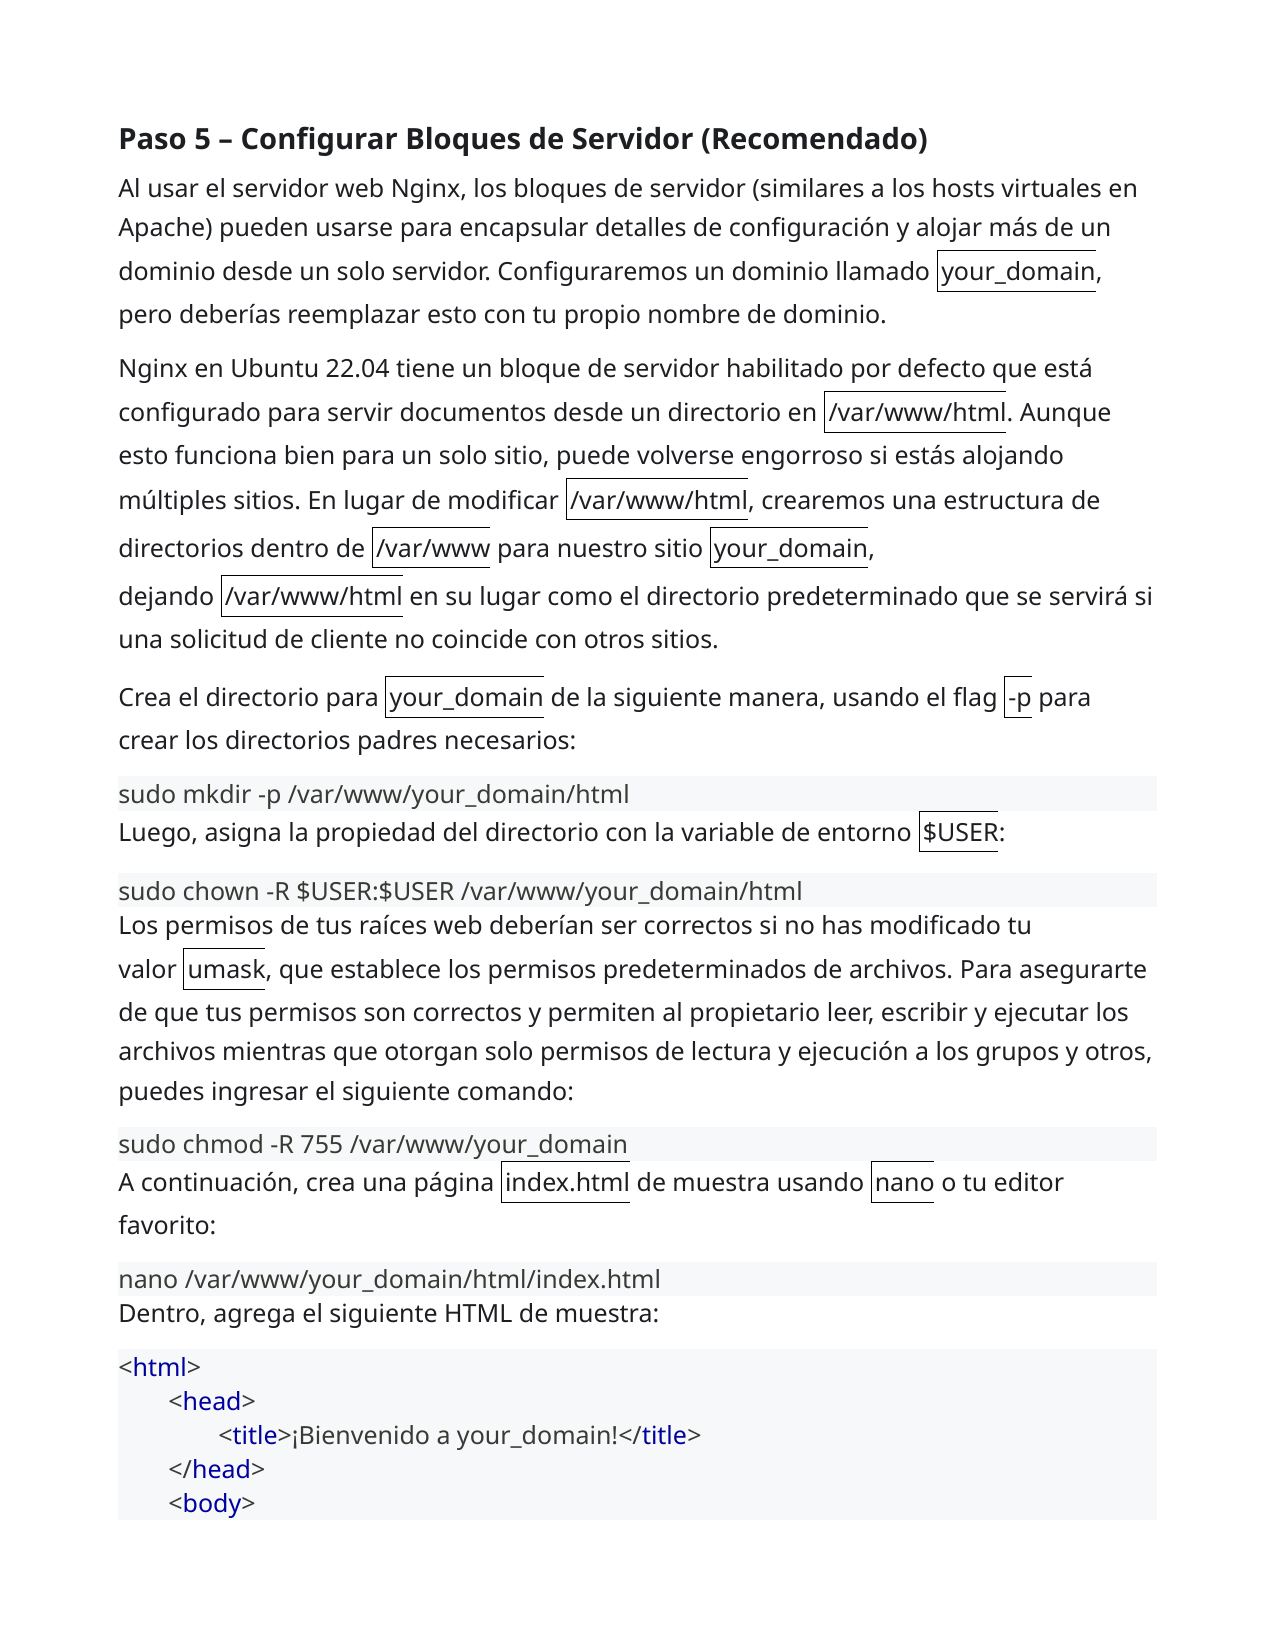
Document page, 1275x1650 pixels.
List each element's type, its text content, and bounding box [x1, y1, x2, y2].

text Los permisos de tus raíces web deberían ser correctos si no has modificado tu valor umask, que establece los permisos predeterminados de archivos. Para asegurarte de que tus permisos son correctos y permiten al propietario leer, escribir y ejecutar los archivos mientras que otorgan solo permisos de lectura y ejecución a los grupos y otros, puedes ingresar el siguiente comando: [118, 907, 1157, 1107]
text Crea el directorio para your_domain de la siguiente manera, usando el flag -p para crear los directorios padres necesarios: [118, 676, 1157, 757]
text A continuación, crea una página index.html de muestra usando nano o tu editor favorito: [118, 1161, 1157, 1242]
text Al usar el servidor web Nginx, los bloques de servidor (similares a los hosts virtuales en Apache) pueden usarse para encapsular detalles de configuración y alojar más de un dominio desde un solo servidor. Configuraremos un dominio llamado your_domain, pero deberías reemplazar esto con tu propio nombre de dominio. [118, 170, 1157, 331]
text Dentro, agrega el siguiente HTML de muestra: [118, 1296, 1157, 1330]
text </head> [118, 1452, 1157, 1486]
text nano /var/www/your_domain/html/index.html [118, 1262, 1157, 1296]
text sudo mkdir -p /var/www/your_domain/html [118, 776, 1157, 811]
text sudo chmod -R 755 /var/www/your_domain [118, 1127, 1157, 1161]
text sudo chown -R $USER:$USER /var/www/your_domain/html [118, 873, 1157, 907]
text <title>¡Bienvenido a your_domain!</title> [118, 1418, 1157, 1452]
text <head> [118, 1384, 1157, 1418]
text <body> [118, 1486, 1157, 1520]
text <html> [118, 1349, 1157, 1384]
text Luego, asigna la propiedad del directorio con la variable de entorno [118, 811, 919, 852]
text $USER: [920, 811, 1157, 852]
subtitle Paso 5 – Configurar Bloques de Servidor (Recomendado)​ [118, 118, 1157, 158]
text Nginx en Ubuntu 22.04 tiene un bloque de servidor habilitado por defecto que está configurado para servir documentos desde un directorio en /var/www/html. Aunque esto funciona bien para un solo sitio, puede volverse engorroso si estás alojando múltiples sitios. En lugar de modificar /var/www/html, crearemos una estructura de directorios dentro de /var/www para nuestro sitio your_domain, dejando /var/www/html en su lugar como el directorio predeterminado que se servirá si una solicitud de cliente no coincide con otros sitios. [118, 351, 1157, 656]
